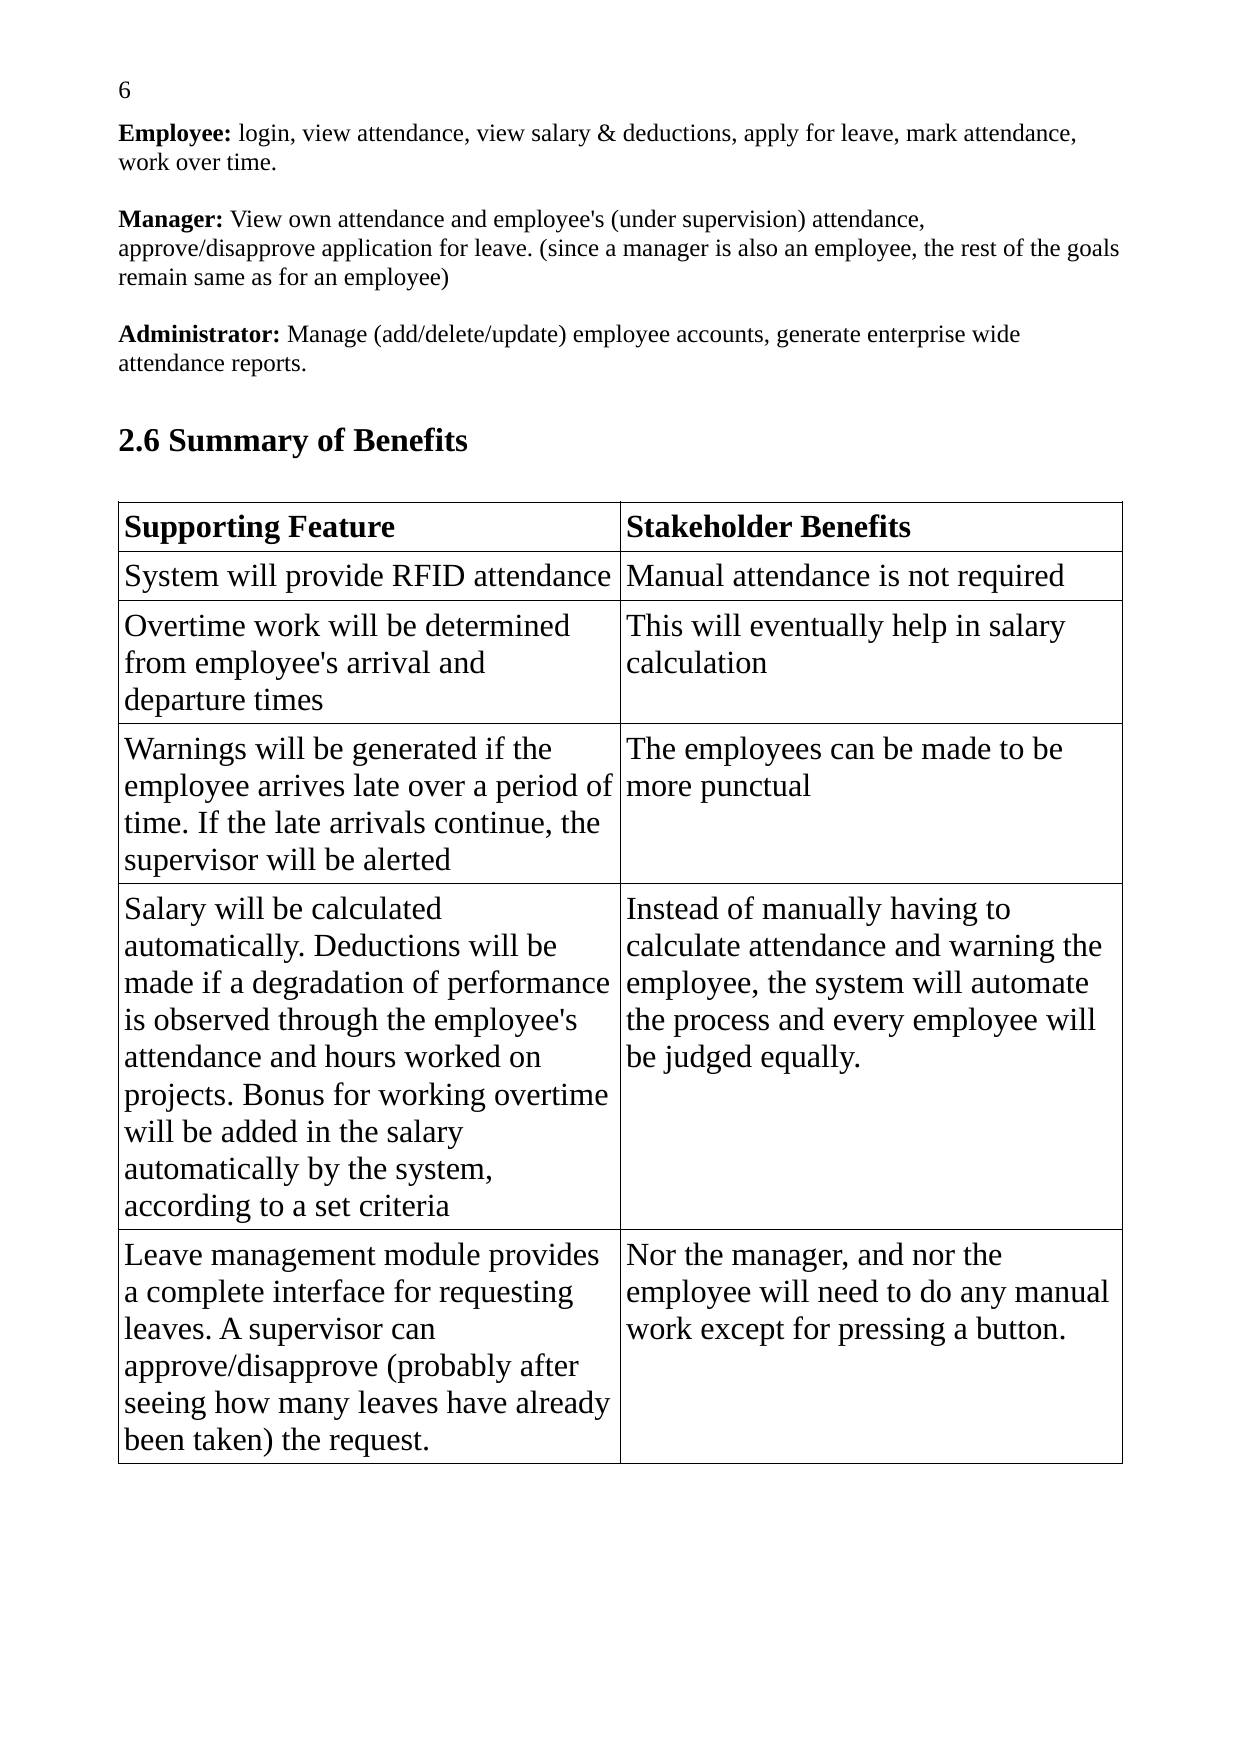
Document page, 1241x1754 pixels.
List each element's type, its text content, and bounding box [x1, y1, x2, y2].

table_cell The employees can be made to be more punctual [621, 724, 1122, 883]
table_cell Nor the manager, and nor the employee will need to do any manual work except for pressing a button. [621, 1230, 1122, 1463]
table_cell Warnings will be generated if the employee arrives late over a period of time. If the late arrivals continue, the supervisor will be alerted [119, 724, 620, 883]
table_cell Leave management module provides a complete interface for requesting leaves. A supervisor can approve/disapprove (probably after seeing how many leaves have already been taken) the request. [119, 1230, 620, 1463]
table_cell Overtime work will be determined from employee's arrival and departure times [119, 601, 620, 723]
text 2.6 Summary of Benefits [118, 420, 1122, 458]
table_cell Manual attendance is not required [621, 552, 1122, 599]
table_header Stakeholder Benefits [621, 503, 1122, 551]
text Employee: login, view attendance, view salary & deductions, apply for leave, mark attendance, work over time. [118, 118, 1122, 176]
table_cell System will provide RFID attendance [119, 552, 620, 599]
text Administrator: Manage (add/delete/update) employee accounts, generate enterprise wide attendance reports. [118, 319, 1122, 377]
table_cell Instead of manually having to calculate attendance and warning the employee, the system will automate the process and every employee will be judged equally. [621, 884, 1122, 1229]
table_header Supporting Feature [119, 503, 620, 551]
table_cell This will eventually help in salary calculation [621, 601, 1122, 723]
text Manager: View own attendance and employee's (under supervision) attendance, approve/disapprove application for leave. (since a manager is also an employee, the rest of the goals remain same as for an employee) [118, 204, 1122, 291]
table_cell Salary will be calculated automatically. Deductions will be made if a degradation of performance is observed through the employee's attendance and hours worked on projects. Bonus for working overtime will be added in the salary automatically by the system, according to a set criteria [119, 884, 620, 1229]
